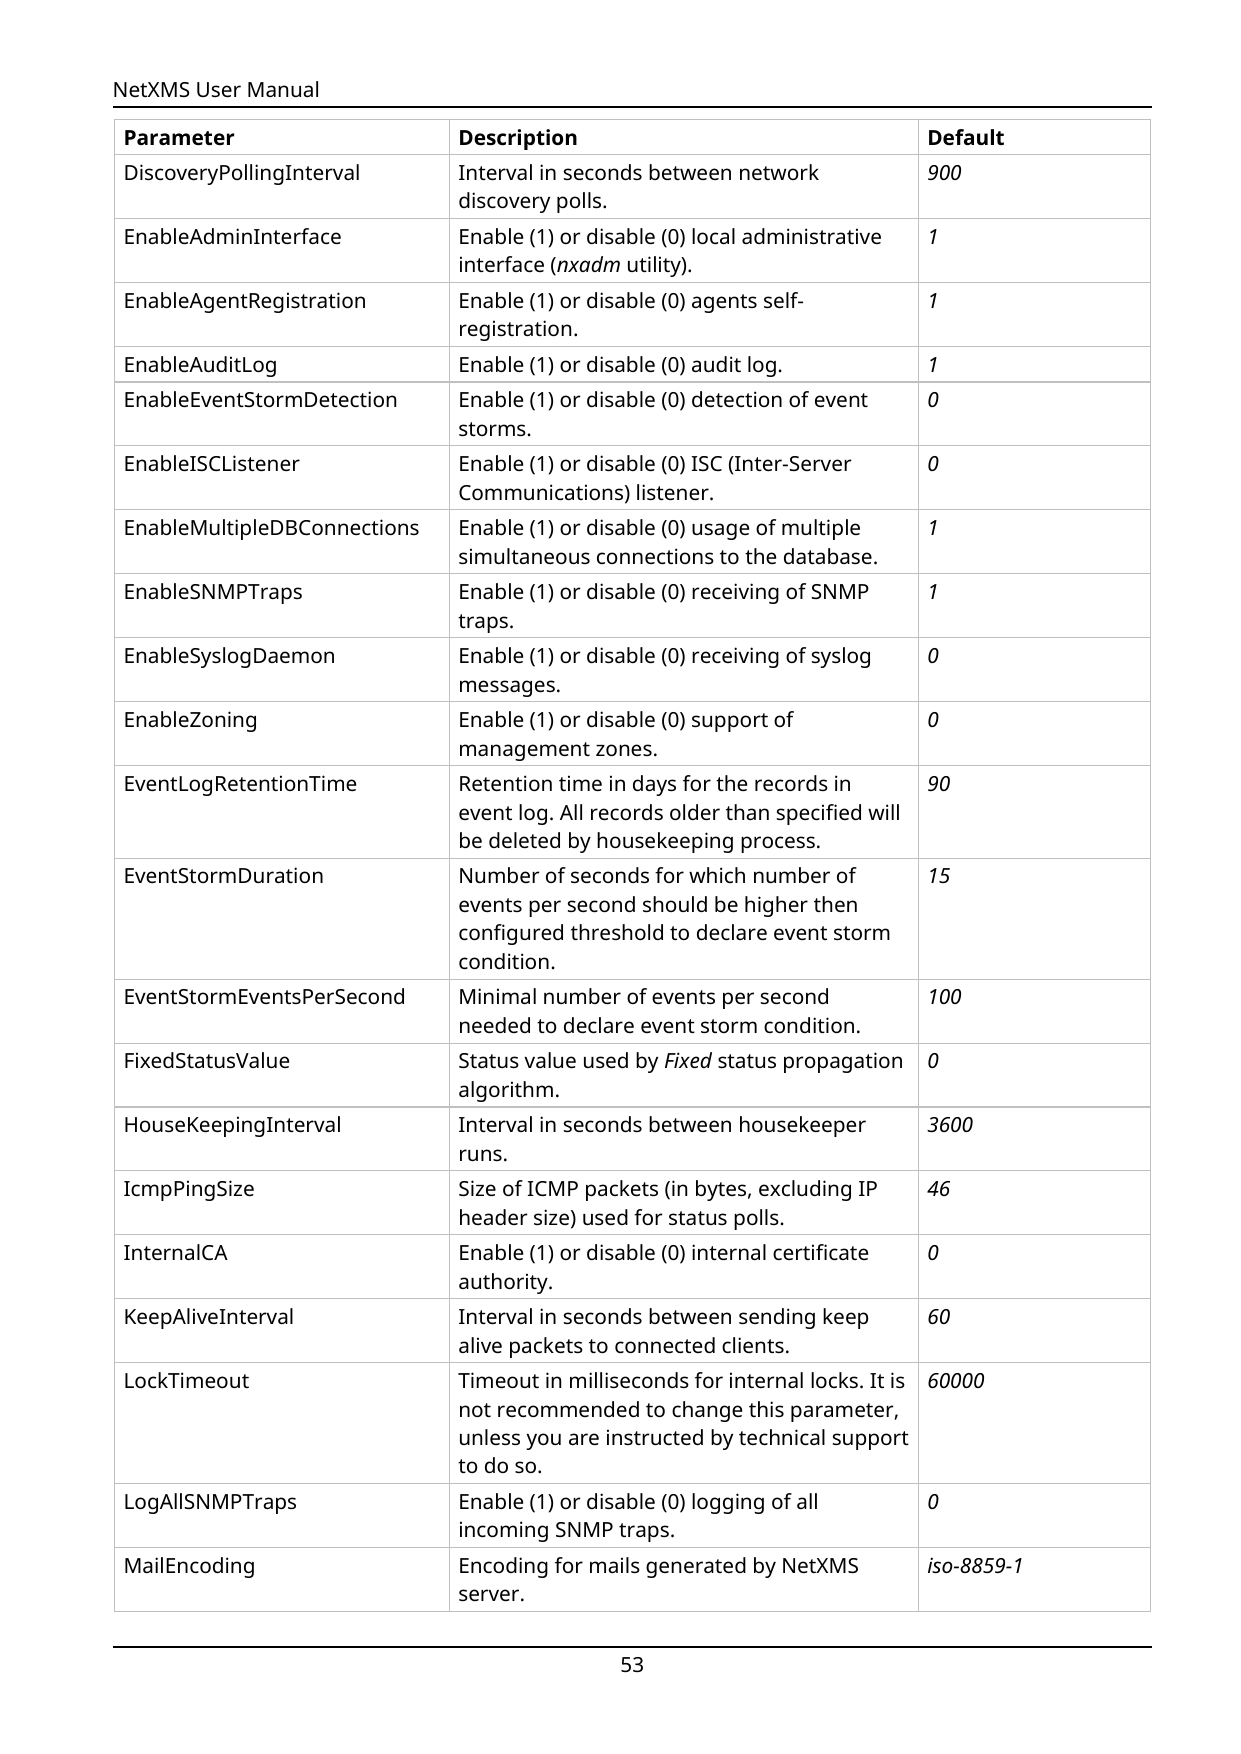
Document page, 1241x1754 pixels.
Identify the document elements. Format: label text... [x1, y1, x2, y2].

table_cell 1 [919, 574, 1150, 637]
table_cell 60 [919, 1299, 1150, 1362]
table_cell 0 [919, 702, 1150, 765]
table_cell Enable (1) or disable (0) detection of event storms. [450, 383, 918, 445]
table_cell 3600 [919, 1108, 1150, 1170]
table_cell LockTimeout [115, 1363, 449, 1483]
table_cell Enable (1) or disable (0) usage of multiple simultaneous connections to the database. [450, 510, 918, 573]
table_cell 0 [919, 1044, 1150, 1106]
table_cell Enable (1) or disable (0) logging of all incoming SNMP traps. [450, 1484, 918, 1547]
table_cell MailEncoding [115, 1548, 449, 1611]
table_cell Enable (1) or disable (0) receiving of syslog messages. [450, 638, 918, 701]
table_cell 46 [919, 1171, 1150, 1234]
table_cell EnableEventStormDetection [115, 383, 449, 445]
table_cell 1 [919, 219, 1150, 282]
table_cell 0 [919, 1235, 1150, 1298]
table_cell Interval in seconds between housekeeper runs. [450, 1108, 918, 1170]
table_cell 15 [919, 859, 1150, 978]
table_cell 0 [919, 1484, 1150, 1547]
table_cell EnableZoning [115, 702, 449, 765]
table_cell Enable (1) or disable (0) ISC (Inter-Server Communications) listener. [450, 446, 918, 509]
table_cell KeepAliveInterval [115, 1299, 449, 1362]
table_cell FixedStatusValue [115, 1044, 449, 1106]
table_header Description [450, 120, 918, 154]
table_cell Enable (1) or disable (0) support of management zones. [450, 702, 918, 765]
table_cell EventStormEventsPerSecond [115, 980, 449, 1042]
table_cell Number of seconds for which number of events per second should be higher then configured threshold to declare event storm condition. [450, 859, 918, 978]
table_cell 100 [919, 980, 1150, 1042]
table_cell 1 [919, 510, 1150, 573]
table_cell Minimal number of events per second needed to declare event storm condition. [450, 980, 918, 1042]
table_header Parameter [115, 120, 449, 154]
table_cell 0 [919, 638, 1150, 701]
table_cell Interval in seconds between sending keep alive packets to connected clients. [450, 1299, 918, 1362]
table_cell EnableAdminInterface [115, 219, 449, 282]
table_cell Enable (1) or disable (0) receiving of SNMP traps. [450, 574, 918, 637]
table_cell Enable (1) or disable (0) local administrative interface (nxadm utility). [450, 219, 918, 282]
table_cell 90 [919, 766, 1150, 858]
table_cell EventLogRetentionTime [115, 766, 449, 858]
table_cell 0 [919, 446, 1150, 509]
table_cell Size of ICMP packets (in bytes, excluding IP header size) used for status polls. [450, 1171, 918, 1234]
table_cell Enable (1) or disable (0) internal certificate authority. [450, 1235, 918, 1298]
table_cell Interval in seconds between network discovery polls. [450, 155, 918, 218]
table_cell IcmpPingSize [115, 1171, 449, 1234]
table_cell 1 [919, 347, 1150, 381]
table_cell EventStormDuration [115, 859, 449, 978]
table_cell DiscoveryPollingInterval [115, 155, 449, 218]
table_cell Retention time in days for the records in event log. All records older than specified will be deleted by housekeeping process. [450, 766, 918, 858]
table_cell InternalCA [115, 1235, 449, 1298]
table_cell 0 [919, 383, 1150, 445]
table_cell Enable (1) or disable (0) audit log. [450, 347, 918, 381]
table_header Default [919, 120, 1150, 154]
table_cell 60000 [919, 1363, 1150, 1483]
table_cell 900 [919, 155, 1150, 218]
table_cell EnableISCListener [115, 446, 449, 509]
table_cell iso-8859-1 [919, 1548, 1150, 1611]
table_cell EnableAgentRegistration [115, 283, 449, 346]
table_cell LogAllSNMPTraps [115, 1484, 449, 1547]
table_cell EnableMultipleDBConnections [115, 510, 449, 573]
table_cell Encoding for mails generated by NetXMS server. [450, 1548, 918, 1611]
table_cell 1 [919, 283, 1150, 346]
table_cell Timeout in milliseconds for internal locks. It is not recommended to change this parameter, unless you are instructed by technical support to do so. [450, 1363, 918, 1483]
table_cell HouseKeepingInterval [115, 1108, 449, 1170]
table_cell EnableSNMPTraps [115, 574, 449, 637]
table_cell EnableAuditLog [115, 347, 449, 381]
table_cell Status value used by Fixed status propagation algorithm. [450, 1044, 918, 1106]
table_cell EnableSyslogDaemon [115, 638, 449, 701]
table_cell Enable (1) or disable (0) agents self-registration. [450, 283, 918, 346]
